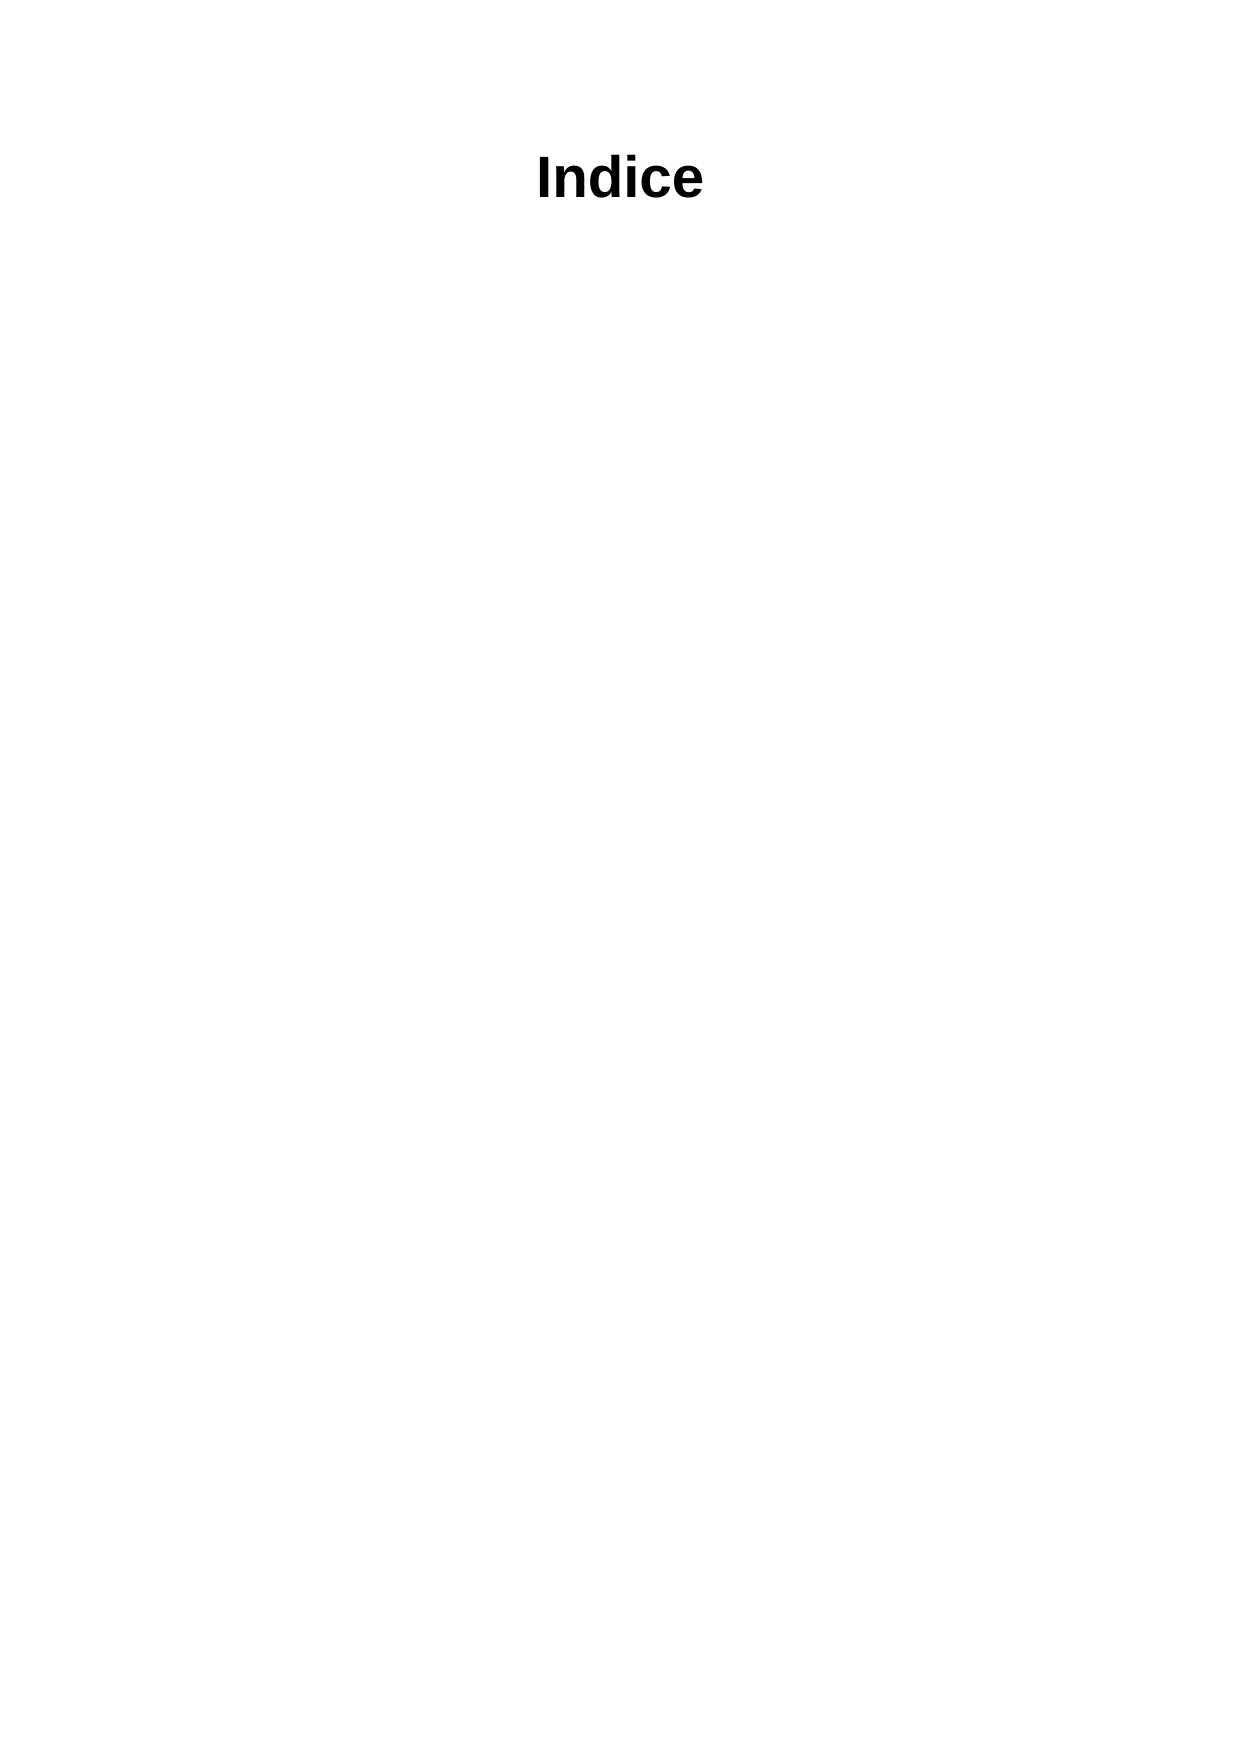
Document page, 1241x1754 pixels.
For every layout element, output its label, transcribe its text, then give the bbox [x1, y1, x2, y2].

title Indice [118, 143, 1122, 210]
